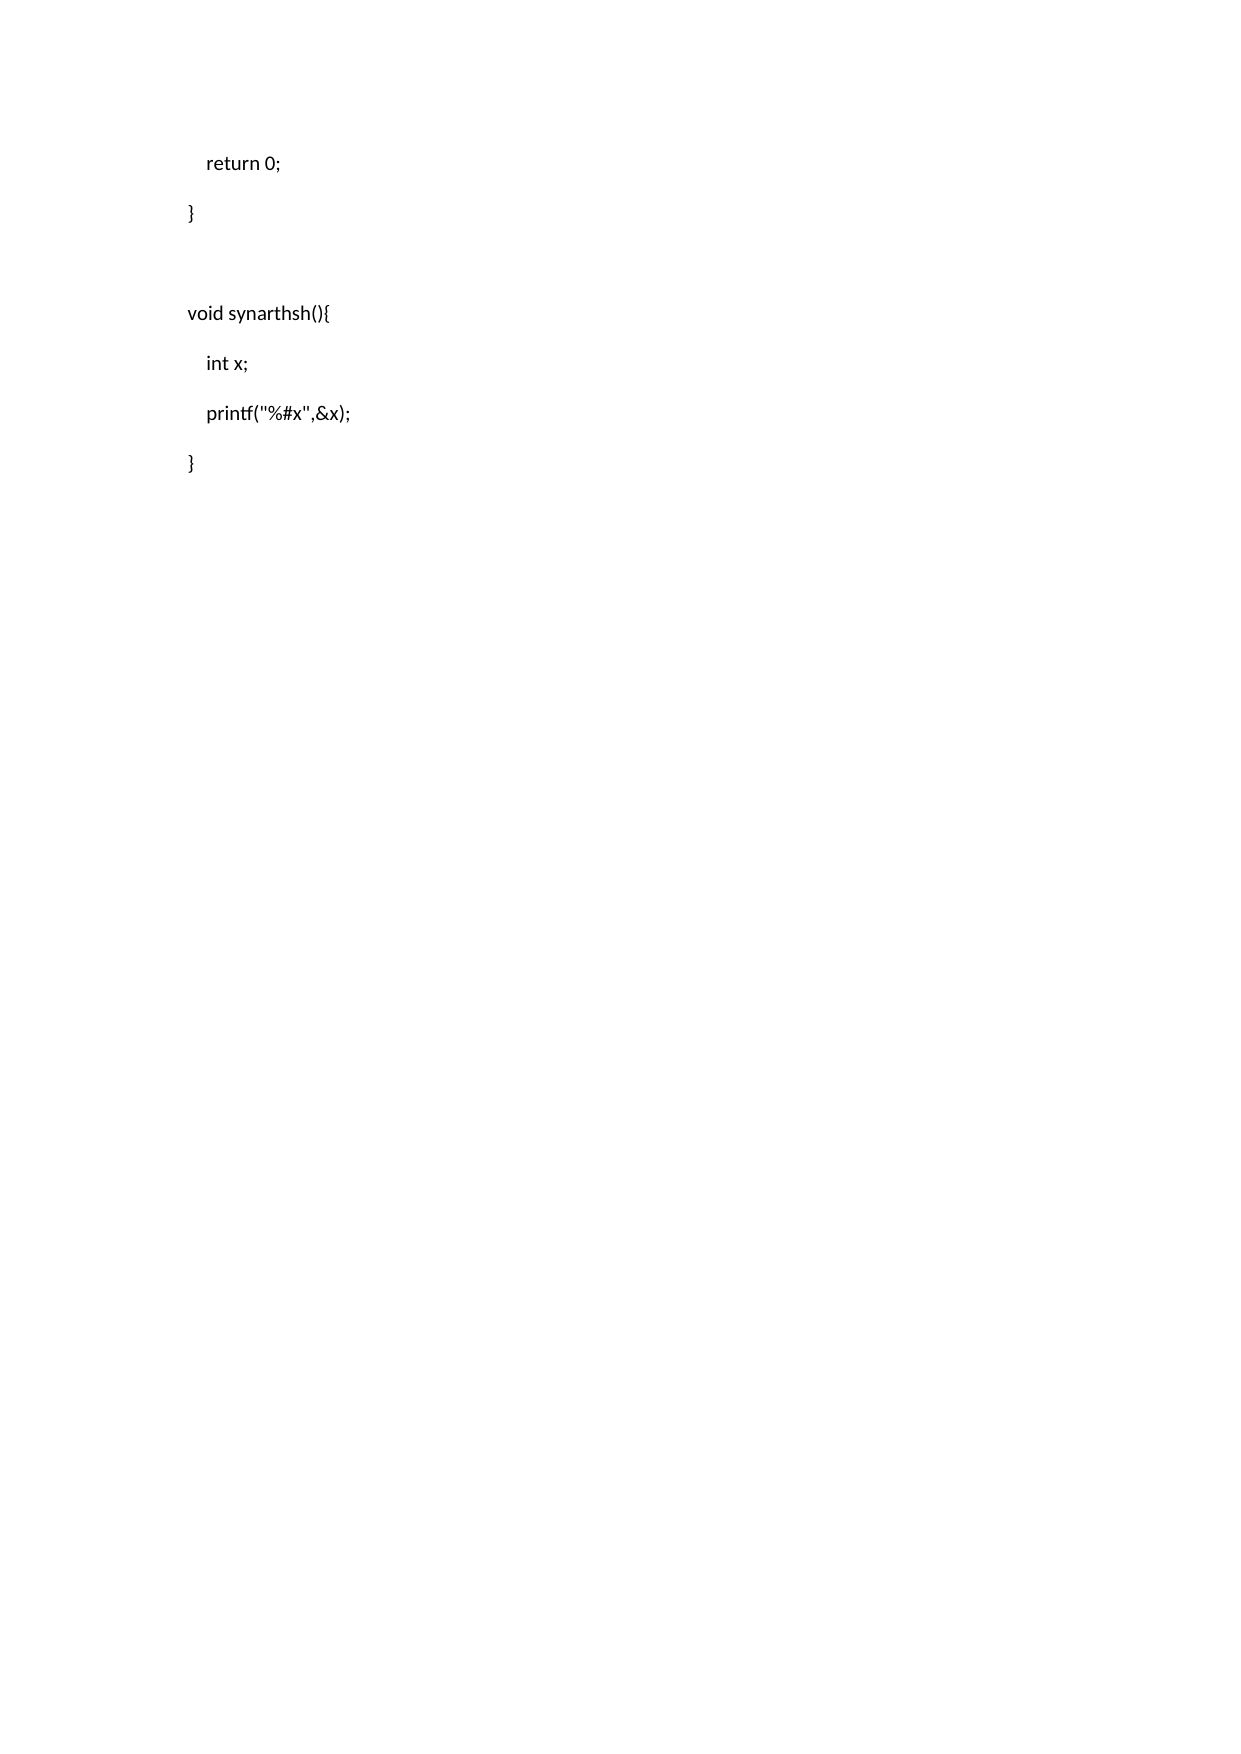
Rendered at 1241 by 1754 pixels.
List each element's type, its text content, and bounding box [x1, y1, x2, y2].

text return 0; [187, 150, 1053, 175]
text } [187, 200, 1053, 225]
text printf("%#x",&x); [187, 400, 1053, 425]
text int x; [187, 350, 1053, 375]
text } [187, 450, 1053, 475]
text void synarthsh(){ [187, 300, 1053, 325]
